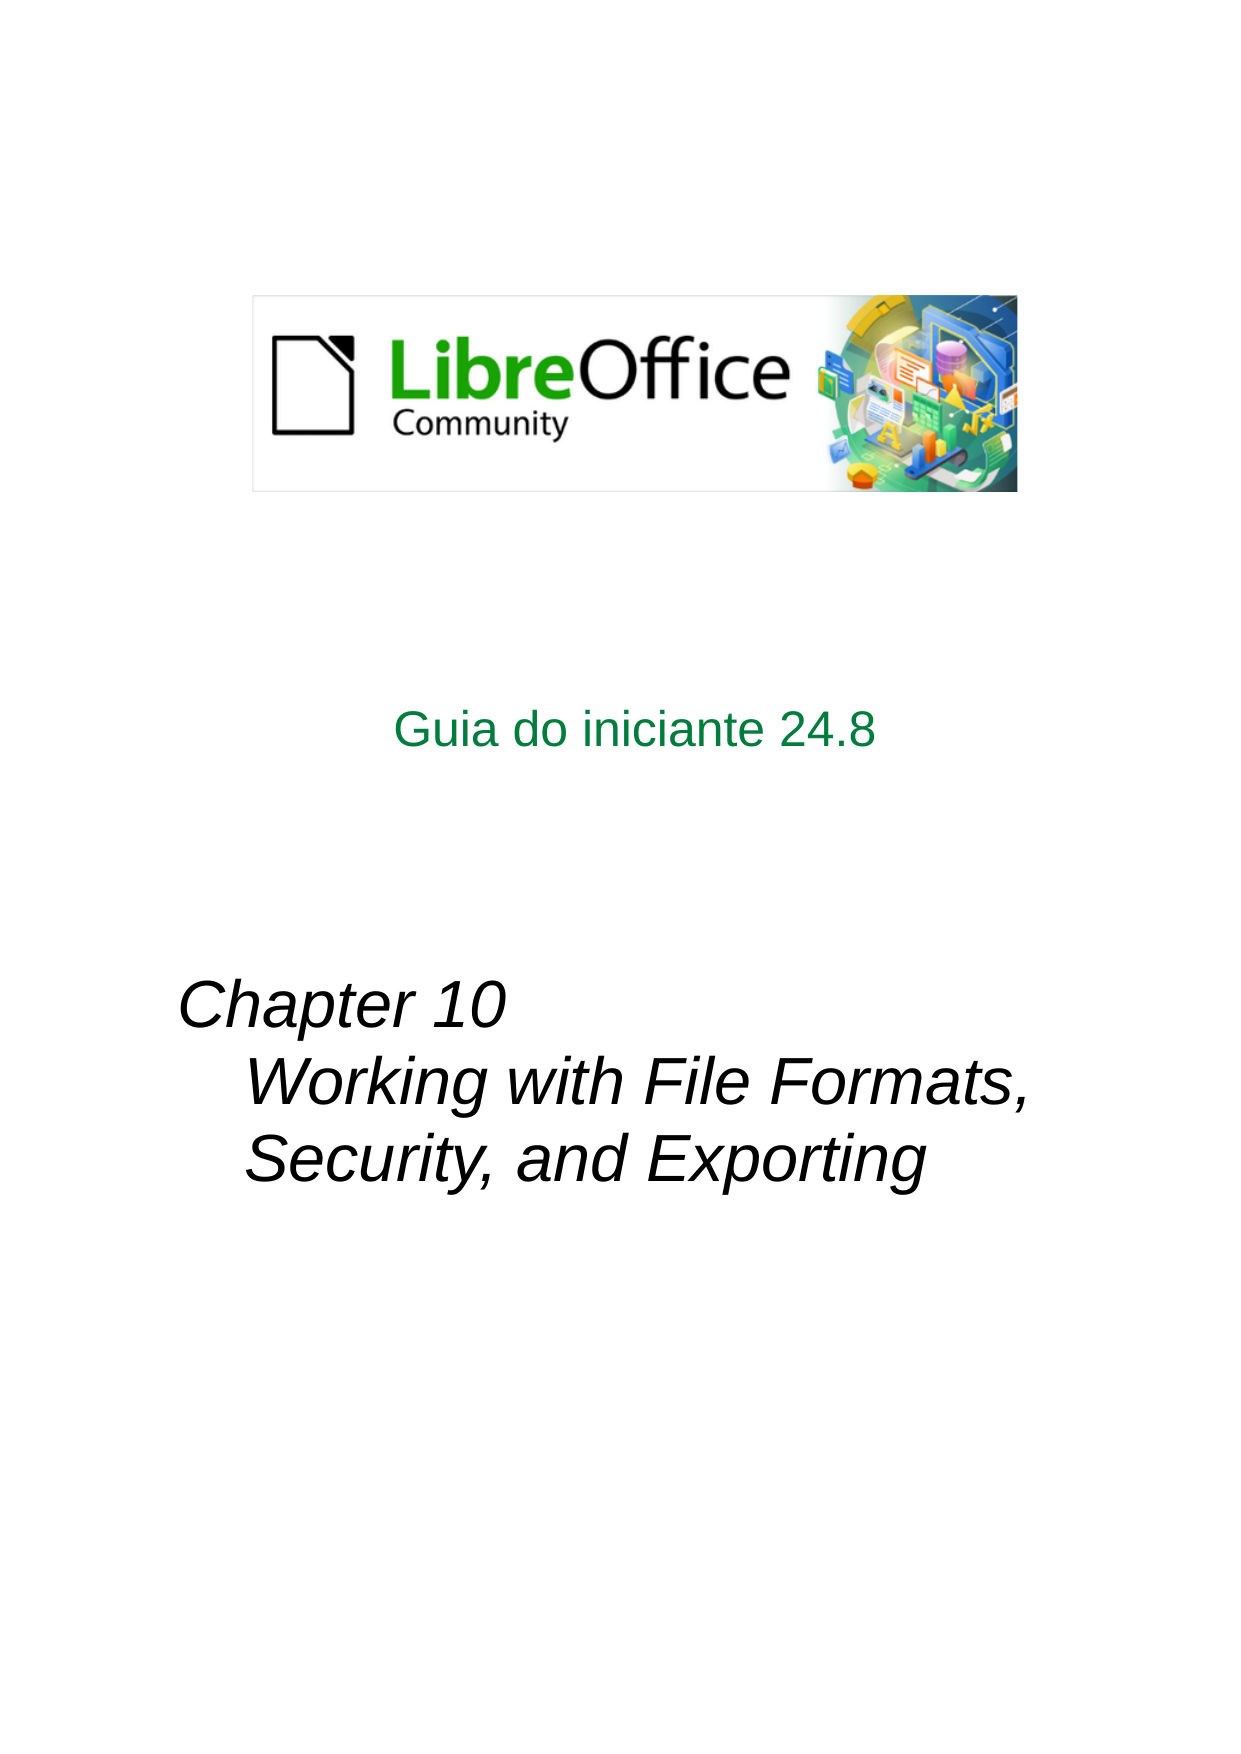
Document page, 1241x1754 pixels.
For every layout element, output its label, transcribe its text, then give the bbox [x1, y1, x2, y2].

title Chapter 10 Working with File Formats, Security, and Exporting [177, 965, 1093, 1195]
picture [252, 295, 1018, 492]
text Guia do iniciante 24.8 [177, 699, 1093, 757]
